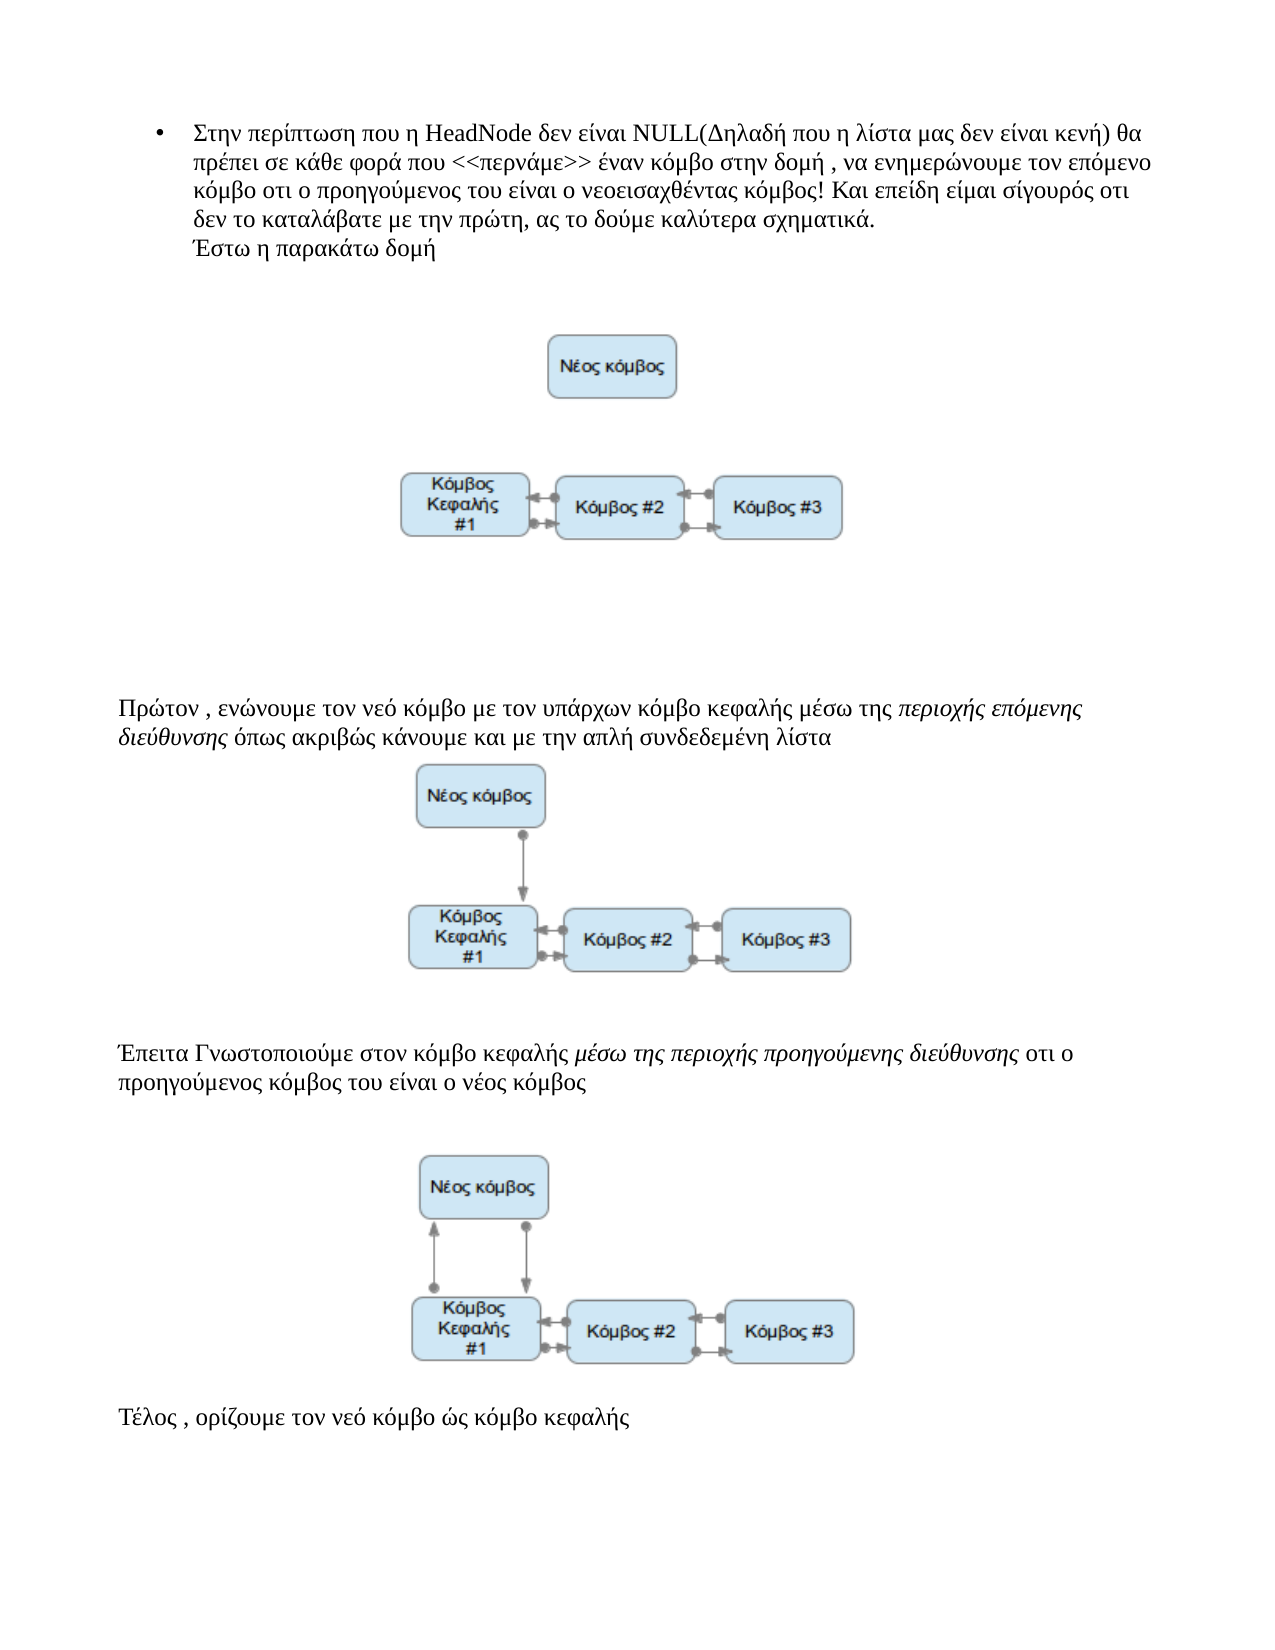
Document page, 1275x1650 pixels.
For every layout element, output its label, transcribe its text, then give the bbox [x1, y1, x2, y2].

picture [396, 758, 897, 996]
list Στην περίπτωση που η HeadNode δεν είναι NULL(Δηλαδή που η λίστα μας δεν είναι κενή) θα πρέπει σε κάθε φορά που <<περνάμε>> έναν κόμβο στην δομή , να ενημερώνουμε τον επόμενο κόμβο οτι ο προηγούμενος του είναι ο νεοεισαχθέντας κόμβος! Και επείδη είμαι σίγουρός οτι δεν το καταλάβατε με την πρώτη, ας το δούμε καλύτερα σχηματικά. [156, 118, 1157, 233]
text Πρώτον , ενώνουμε τον νεό κόμβο με τον υπάρχων κόμβο κεφαλής μέσω της περιοχής επόμενης διεύθυνσης όπως ακριβώς κάνουμε και με την απλή συνδεδεμένη λίστα [118, 693, 1157, 751]
picture [396, 1146, 883, 1388]
text Έπειτα Γνωστοποιούμε στον κόμβο κεφαλής μέσω της περιοχής προηγούμενης διεύθυνσης οτι ο [118, 1038, 1157, 1067]
text Τέλος , ορίζουμε τον νεό κόμβο ώς κόμβο κεφαλής [118, 1402, 1157, 1431]
text προηγούμενος κόμβος του είναι ο νέος κόμβος [118, 1067, 1157, 1096]
picture [385, 319, 890, 570]
list Έστω η παρακάτω δομή [156, 233, 1157, 262]
